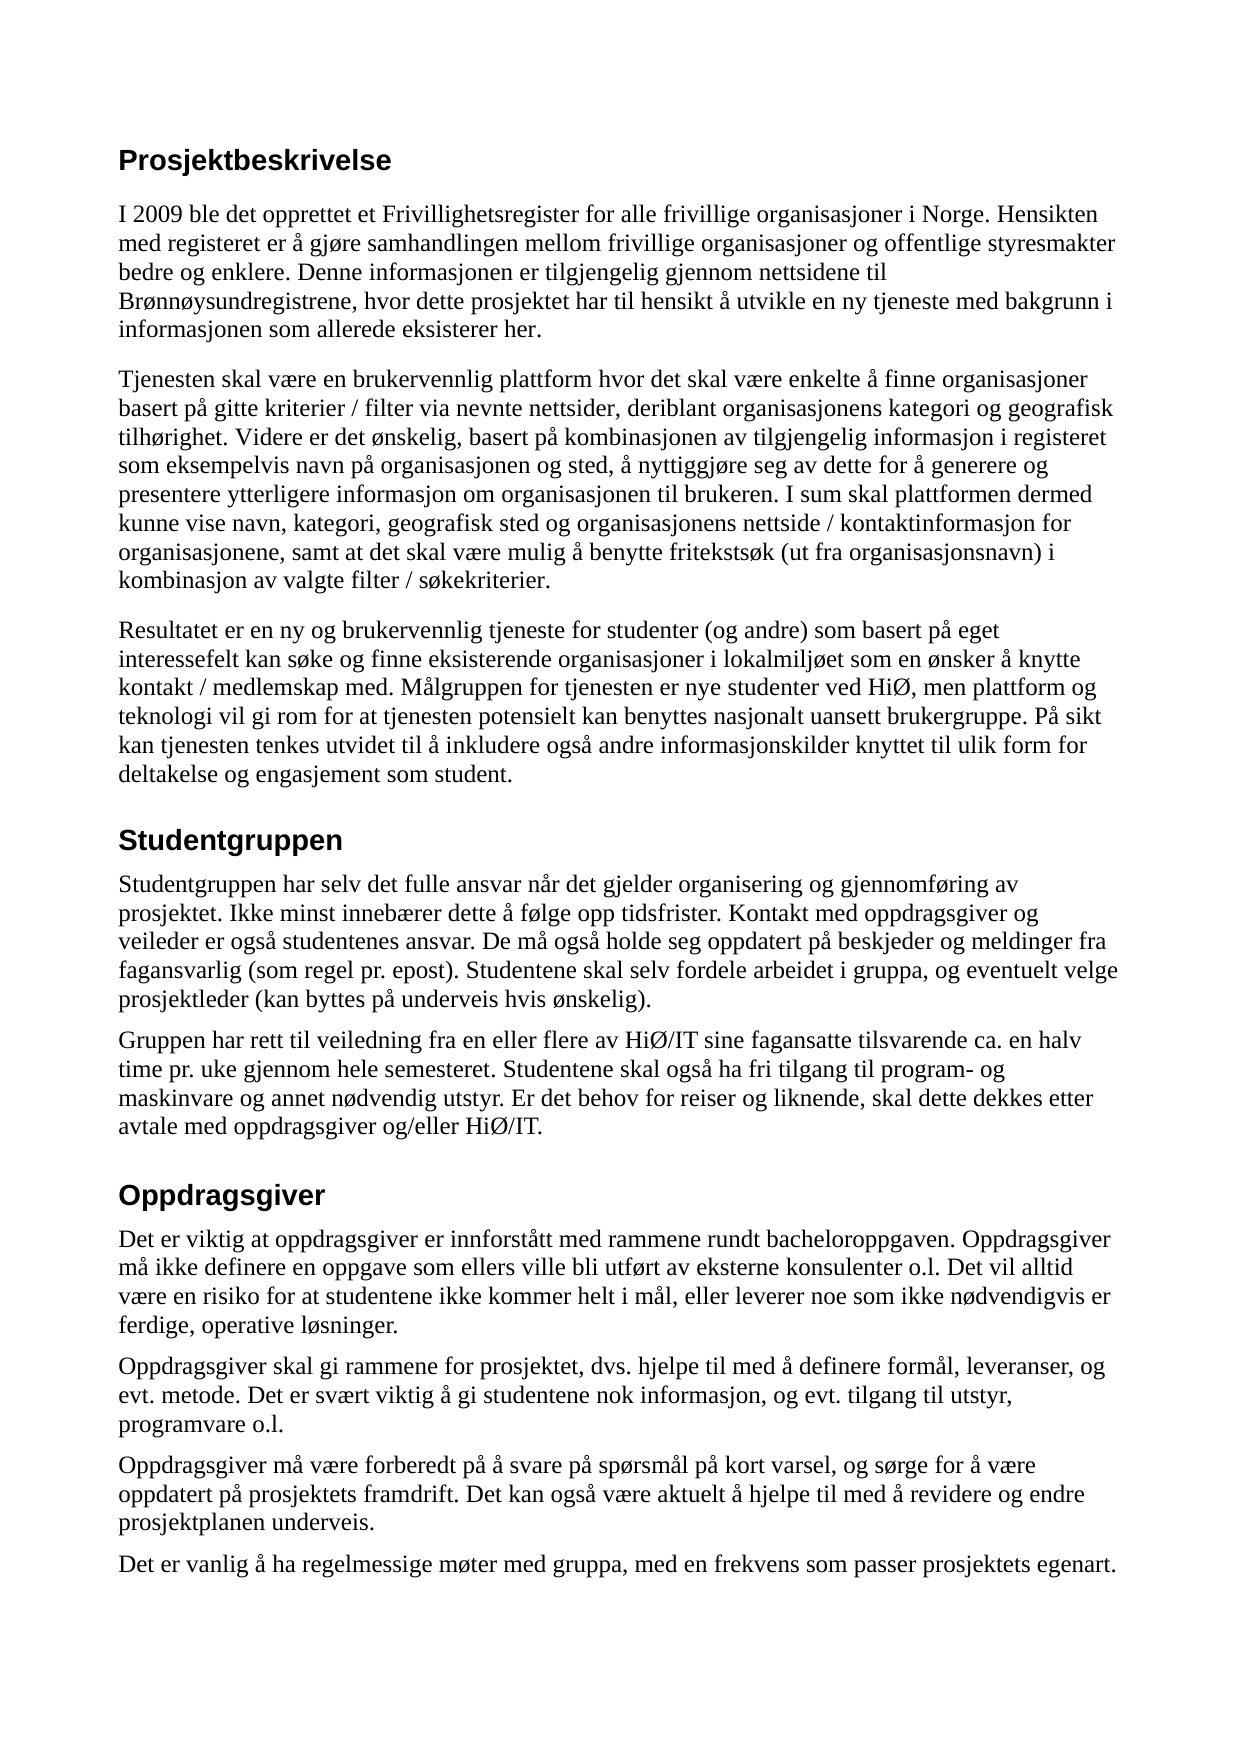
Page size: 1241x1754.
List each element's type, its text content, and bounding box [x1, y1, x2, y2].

text Tjenesten skal være en brukervennlig plattform hvor det skal være enkelte å finne organisasjoner basert på gitte kriterier / filter via nevnte nettsider, deriblant organisasjonens kategori og geografisk tilhørighet. Videre er det ønskelig, basert på kombinasjonen av tilgjengelig informasjon i registeret som eksempelvis navn på organisasjonen og sted, å nyttiggjøre seg av dette for å generere og presentere ytterligere informasjon om organisasjonen til brukeren. I sum skal plattformen dermed kunne vise navn, kategori, geografisk sted og organisasjonens nettside / kontaktinformasjon for organisasjonene, samt at det skal være mulig å benytte fritekstsøk (ut fra organisasjonsnavn) i kombinasjon av valgte filter / søkekriterier. [118, 364, 1122, 594]
subtitle Studentgruppen [118, 823, 1122, 856]
text Oppdragsgiver skal gi rammene for prosjektet, dvs. hjelpe til med å definere formål, leveranser, og evt. metode. Det er svært viktig å gi studentene nok informasjon, og evt. tilgang til utstyr, programvare o.l. [118, 1351, 1122, 1437]
text Oppdragsgiver må være forberedt på å svare på spørsmål på kort varsel, og sørge for å være oppdatert på prosjektets framdrift. Det kan også være aktuelt å hjelpe til med å revidere og endre prosjektplanen underveis. [118, 1450, 1122, 1536]
text Det er vanlig å ha regelmessige møter med gruppa, med en frekvens som passer prosjektets egenart. [118, 1549, 1122, 1577]
text I 2009 ble det opprettet et Frivillighetsregister for alle frivillige organisasjoner i Norge. Hensikten med registeret er å gjøre samhandlingen mellom frivillige organisasjoner og offentlige styresmakter bedre og enklere. Denne informasjonen er tilgjengelig gjennom nettsidene til Brønnøysundregistrene, hvor dette prosjektet har til hensikt å utvikle en ny tjeneste med bakgrunn i informasjonen som allerede eksisterer her. [118, 199, 1122, 343]
text Det er viktig at oppdragsgiver er innforstått med rammene rundt bacheloroppgaven. Oppdragsgiver må ikke definere en oppgave som ellers ville bli utført av eksterne konsulenter o.l. Det vil alltid være en risiko for at studentene ikke kommer helt i mål, eller leverer noe som ikke nødvendigvis er ferdige, operative løsninger. [118, 1224, 1122, 1339]
text Gruppen har rett til veiledning fra en eller flere av HiØ/IT sine fagansatte tilsvarende ca. en halv time pr. uke gjennom hele semesteret. Studentene skal også ha fri tilgang til program- og maskinvare og annet nødvendig utstyr. Er det behov for reiser og liknende, skal dette dekkes etter avtale med oppdragsgiver og/eller HiØ/IT. [118, 1025, 1122, 1140]
subtitle Oppdragsgiver [118, 1178, 1122, 1211]
text Studentgruppen har selv det fulle ansvar når det gjelder organisering og gjennomføring av prosjektet. Ikke minst innebærer dette å følge opp tidsfrister. Kontakt med oppdragsgiver og veileder er også studentenes ansvar. De må også holde seg oppdatert på beskjeder og meldinger fra fagansvarlig (som regel pr. epost). Studentene skal selv fordele arbeidet i gruppa, og eventuelt velge prosjektleder (kan byttes på underveis hvis ønskelig). [118, 869, 1122, 1013]
text Resultatet er en ny og brukervennlig tjeneste for studenter (og andre) som basert på eget interessefelt kan søke og finne eksisterende organisasjoner i lokalmiljøet som en ønsker å knytte kontakt / medlemskap med. Målgruppen for tjenesten er nye studenter ved HiØ, men plattform og teknologi vil gi rom for at tjenesten potensielt kan benyttes nasjonalt uansett brukergruppe. På sikt kan tjenesten tenkes utvidet til å inkludere også andre informasjonskilder knyttet til ulik form for deltakelse og engasjement som student. [118, 615, 1122, 787]
subtitle Prosjektbeskrivelse [118, 143, 1122, 177]
